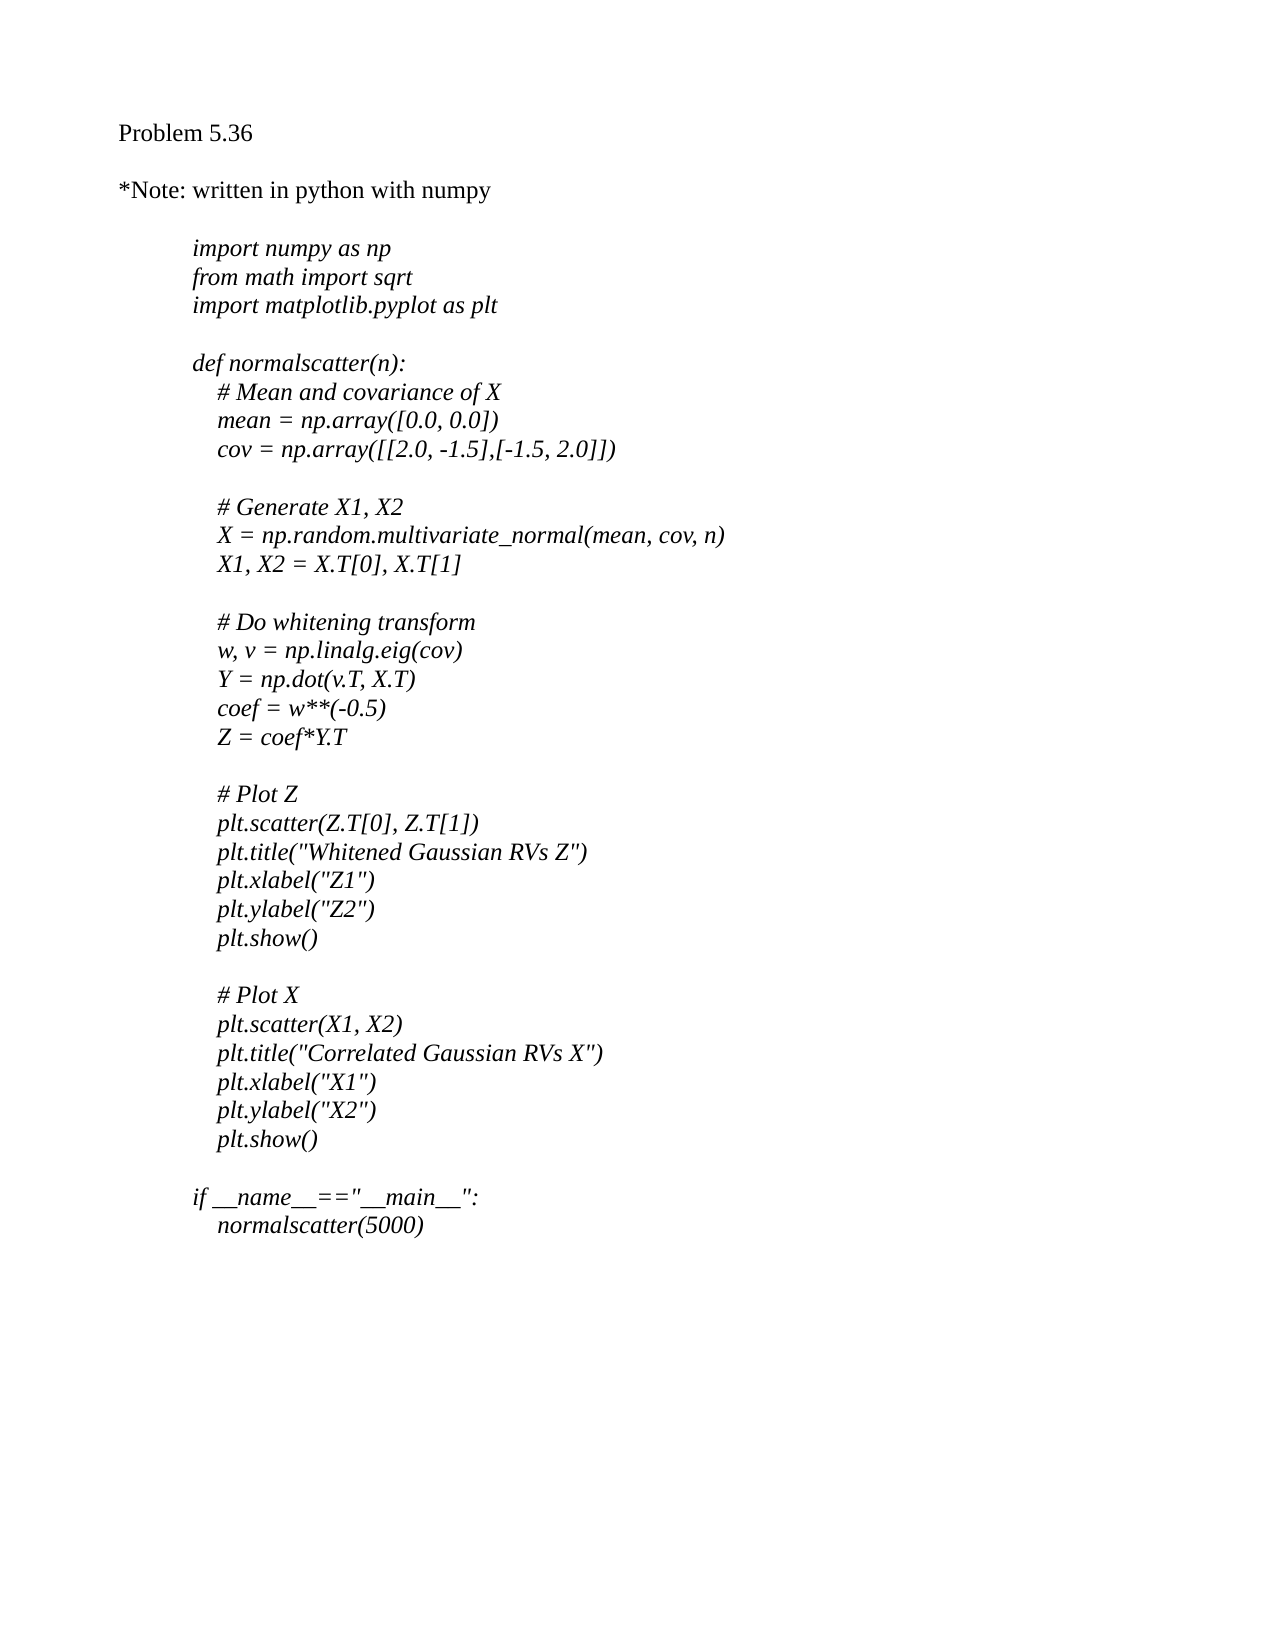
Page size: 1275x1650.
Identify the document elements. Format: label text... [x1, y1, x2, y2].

text Problem 5.36 [118, 118, 1157, 147]
text coef = w**(-0.5) [192, 693, 1157, 722]
text import numpy as np [192, 233, 1157, 262]
text Z = coef*Y.T [192, 722, 1157, 751]
text # Plot Z [192, 779, 1157, 808]
text mean = np.array([0.0, 0.0]) [192, 406, 1157, 434]
text # Generate X1, X2 [192, 492, 1157, 521]
text def normalscatter(n): [192, 348, 1157, 377]
text plt.xlabel("Z1") [192, 866, 1157, 894]
text w, v = np.linalg.eig(cov) [192, 636, 1157, 664]
text plt.title("Correlated Gaussian RVs X") [192, 1038, 1157, 1067]
text plt.show() [192, 1124, 1157, 1153]
text normalscatter(5000) [192, 1211, 1157, 1239]
text plt.ylabel("X2") [192, 1096, 1157, 1124]
text plt.scatter(Z.T[0], Z.T[1]) [192, 808, 1157, 837]
text X = np.random.multivariate_normal(mean, cov, n) [192, 521, 1157, 549]
text if __name__=="__main__": [192, 1182, 1157, 1211]
text from math import sqrt [192, 262, 1157, 291]
text X1, X2 = X.T[0], X.T[1] [192, 549, 1157, 578]
text cov = np.array([[2.0, -1.5],[-1.5, 2.0]]) [192, 434, 1157, 463]
text # Do whitening transform [192, 607, 1157, 636]
text plt.xlabel("X1") [192, 1067, 1157, 1096]
text # Plot X [192, 981, 1157, 1009]
text Y = np.dot(v.T, X.T) [192, 664, 1157, 693]
text # Mean and covariance of X [192, 377, 1157, 406]
text plt.scatter(X1, X2) [192, 1009, 1157, 1038]
text *Note: written in python with numpy [118, 176, 1157, 204]
text plt.show() [192, 923, 1157, 952]
text plt.ylabel("Z2") [192, 894, 1157, 923]
text plt.title("Whitened Gaussian RVs Z") [192, 837, 1157, 866]
text import matplotlib.pyplot as plt [192, 291, 1157, 319]
